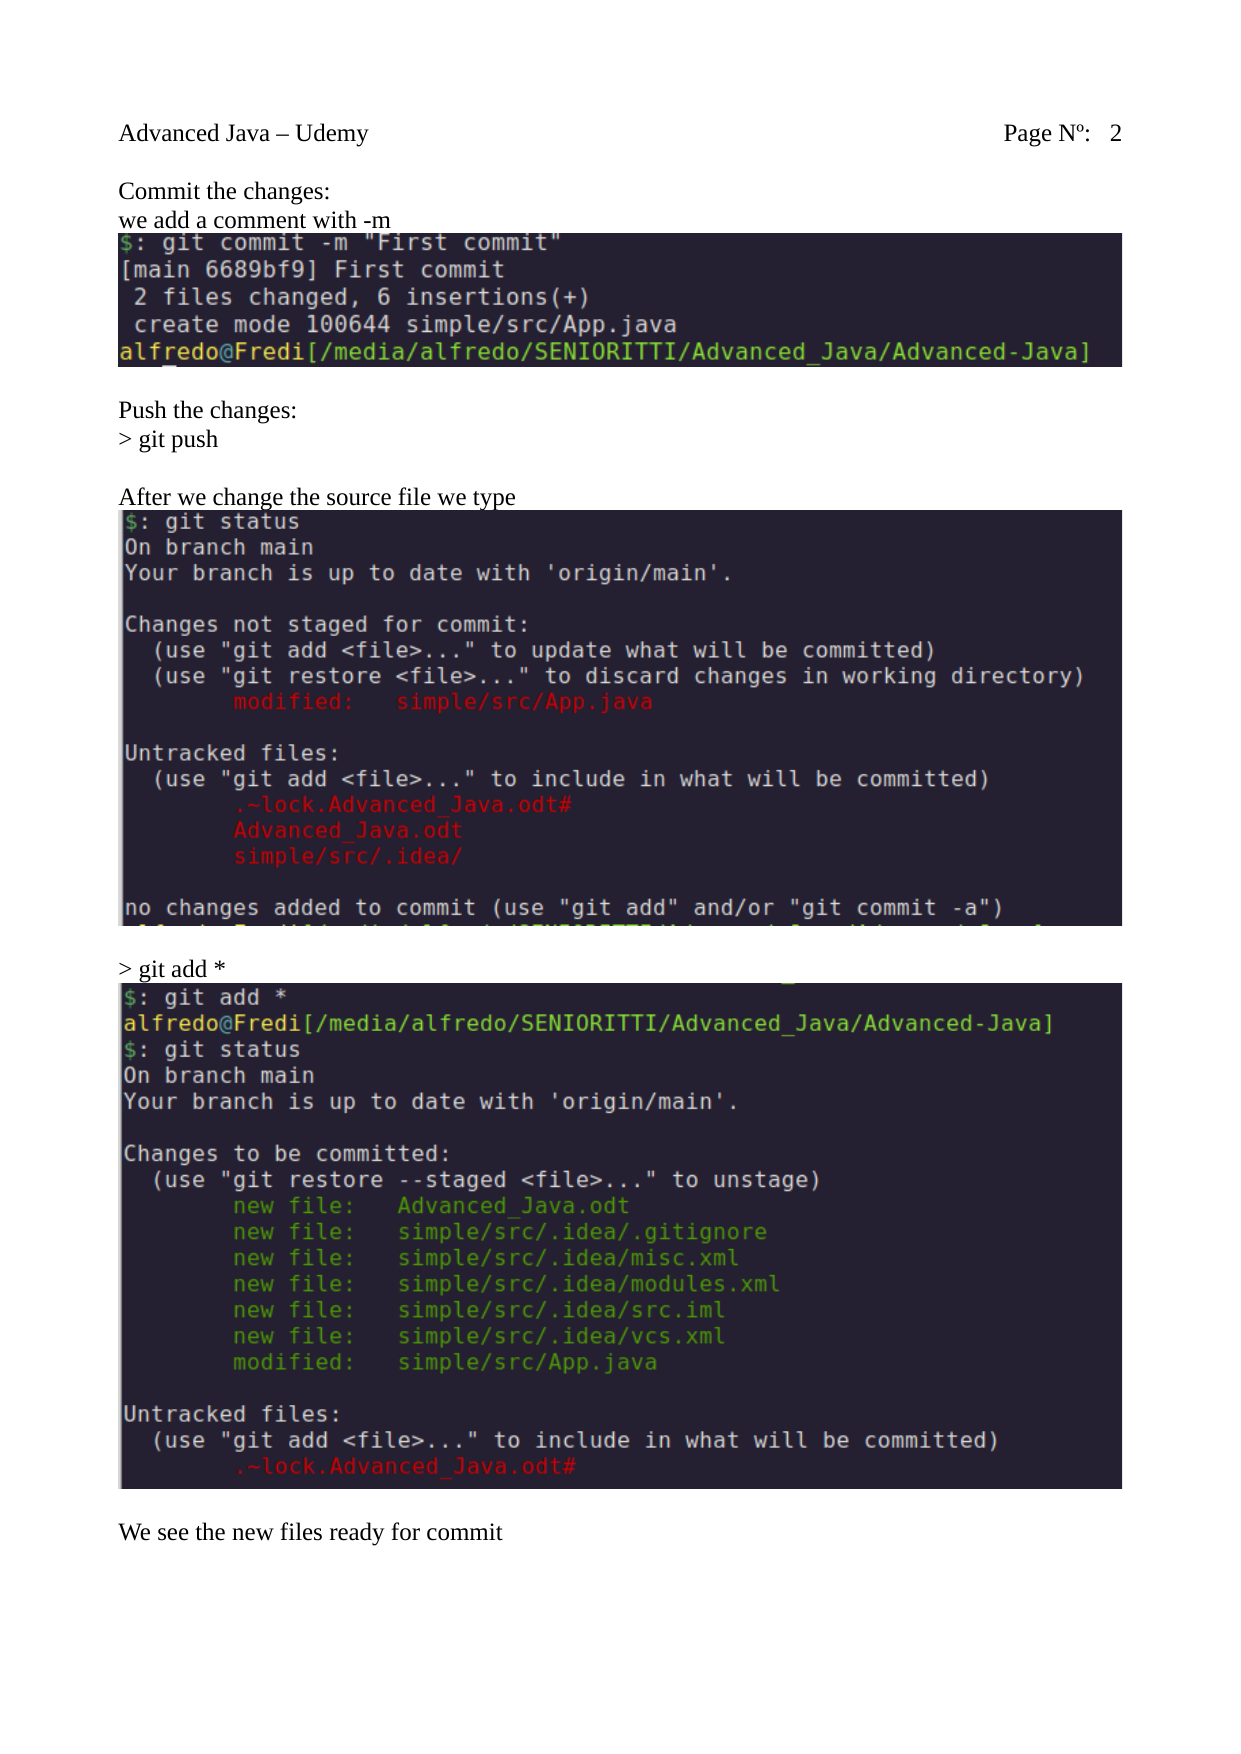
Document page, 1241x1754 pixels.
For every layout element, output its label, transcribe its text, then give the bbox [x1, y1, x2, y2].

text we add a comment with -m [118, 205, 1122, 233]
text > git push [118, 424, 1122, 453]
picture [118, 233, 1123, 367]
text Push the changes: [118, 396, 1122, 424]
picture [118, 983, 1123, 1489]
picture [118, 510, 1123, 926]
text > git add * [118, 954, 1122, 983]
text Commit the changes: [118, 176, 1122, 205]
text We see the new files ready for commit [118, 1517, 1122, 1546]
text After we change the source file we type [118, 482, 1122, 510]
